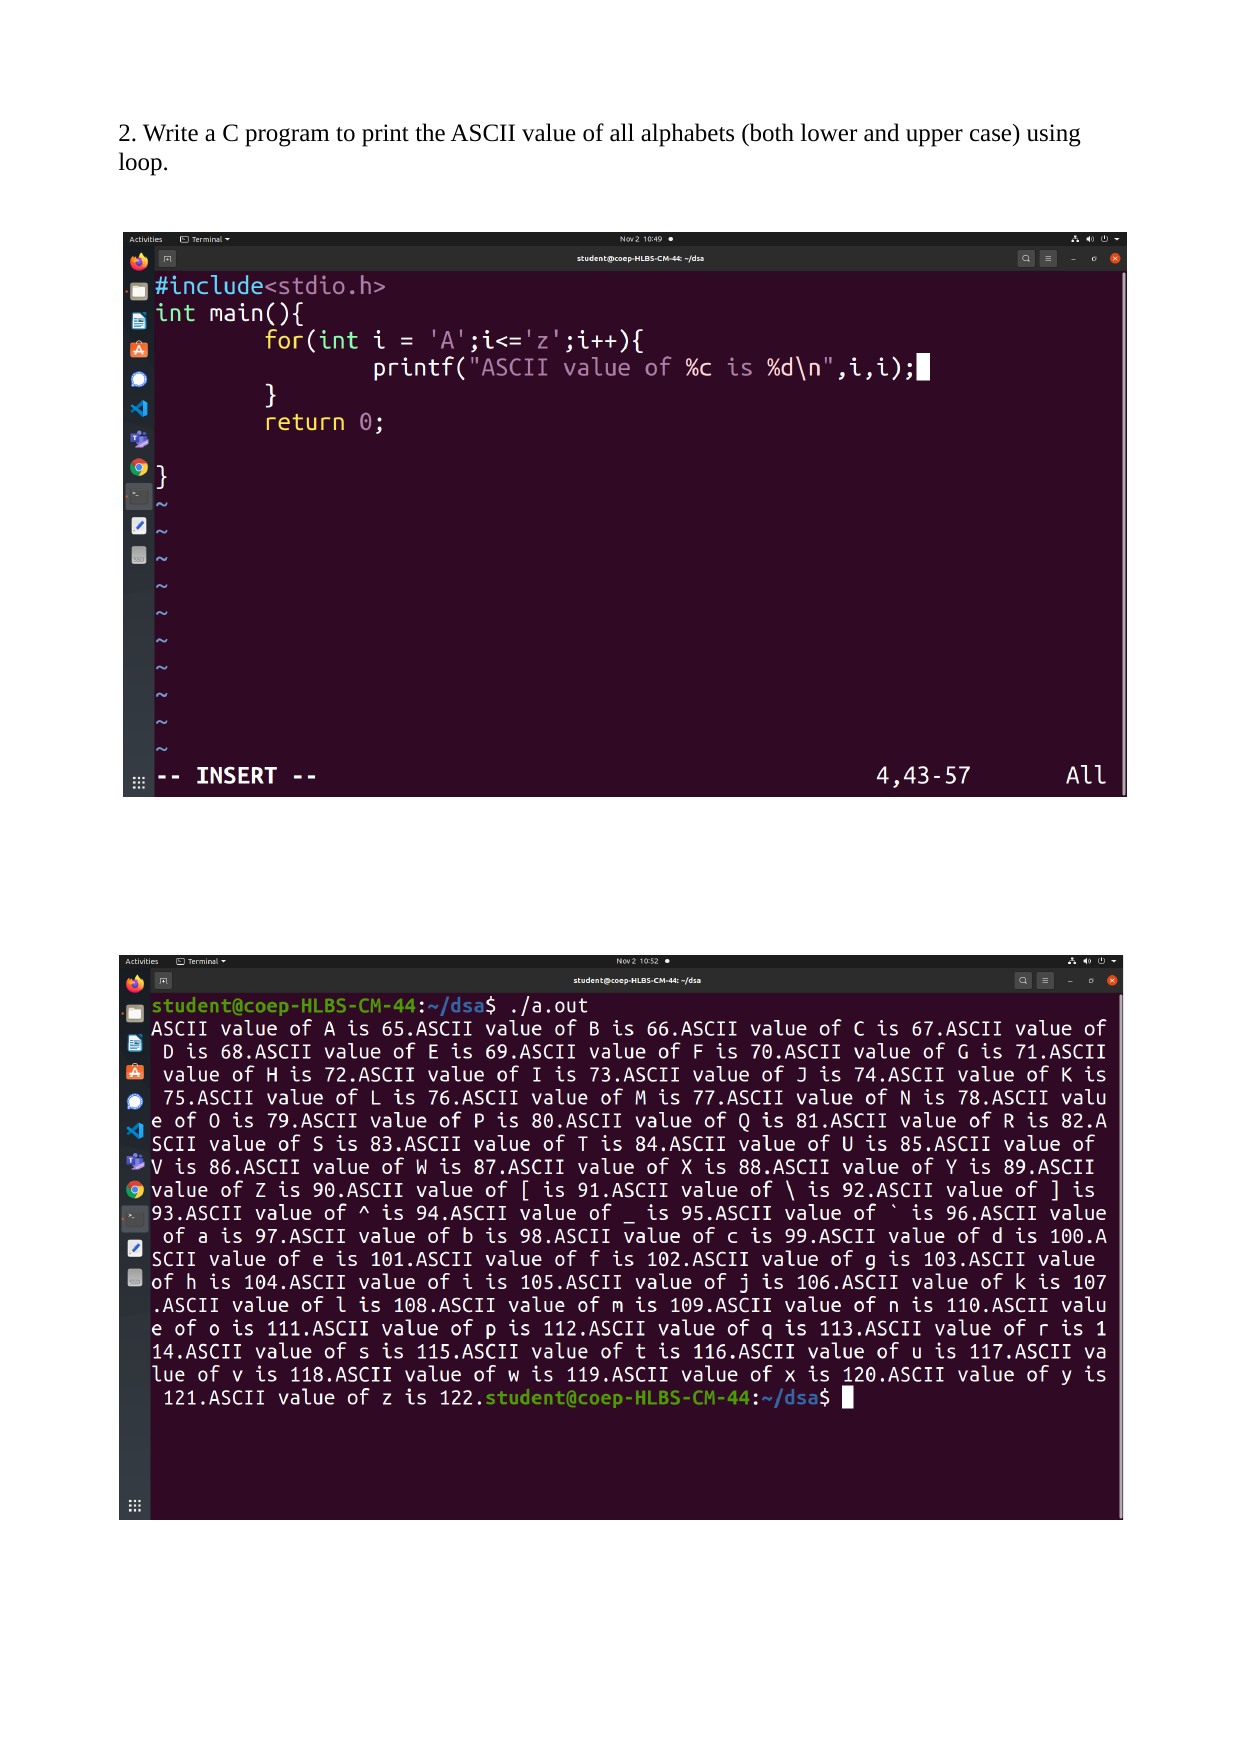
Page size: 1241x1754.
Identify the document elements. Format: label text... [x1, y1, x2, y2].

picture [119, 955, 1124, 1520]
text loop. [118, 147, 1122, 176]
text 2. Write a C program to print the ASCII value of all alphabets (both lower and upper case) using [118, 118, 1122, 147]
picture [123, 232, 1127, 797]
